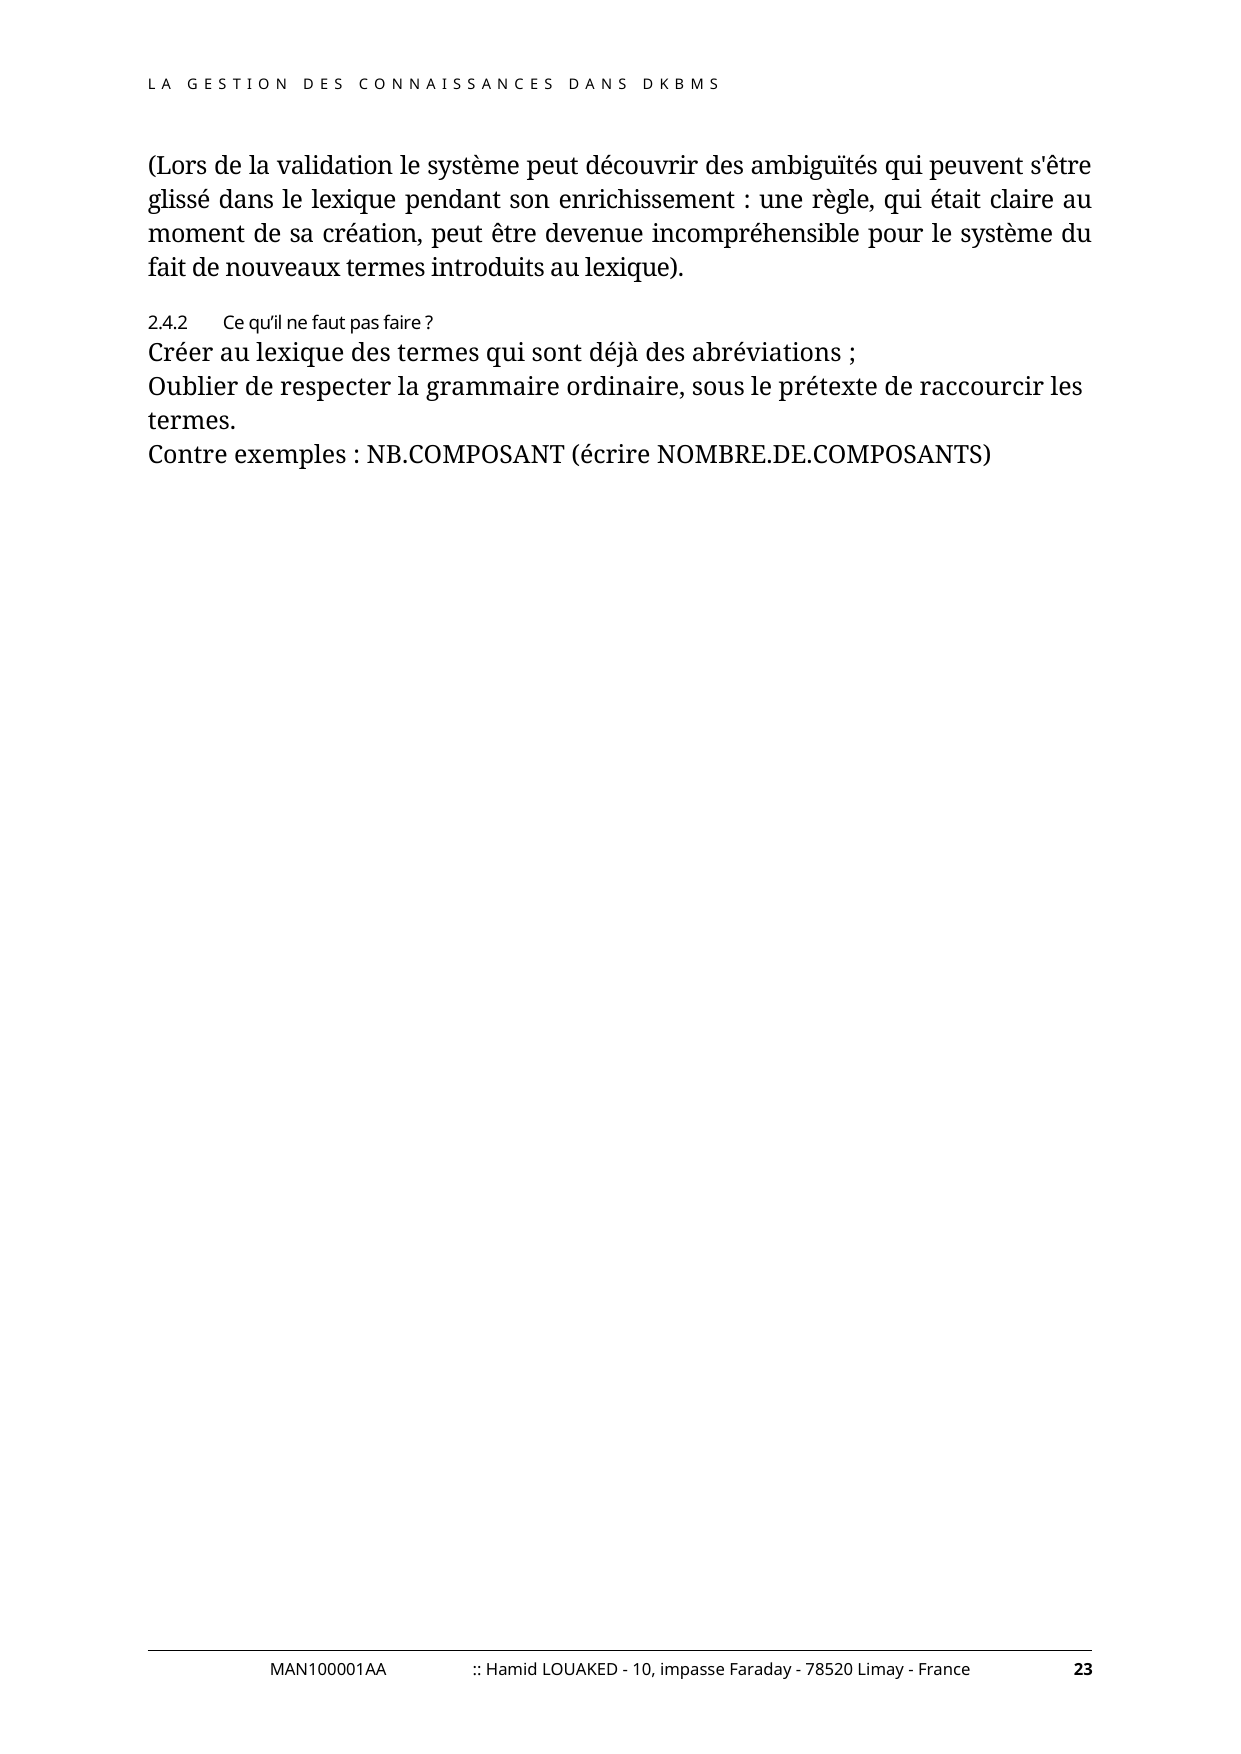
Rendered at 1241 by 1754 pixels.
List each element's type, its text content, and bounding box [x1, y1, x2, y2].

text Créer au lexique des termes qui sont déjà des abréviations ; [148, 334, 1092, 368]
text (Lors de la validation le système peut découvrir des ambiguïtés qui peuvent s'être glissé dans le lexique pendant son enrichissement : une règle, qui était claire au moment de sa création, peut être devenue incompréhensible pour le système du fait de nouveaux termes introduits au lexique). [148, 148, 1092, 284]
subtitle Ce qu’il ne faut pas faire ? [148, 309, 1092, 334]
text Oublier de respecter la grammaire ordinaire, sous le prétexte de raccourcir les termes. [148, 368, 1092, 437]
text Contre exemples : NB.COMPOSANT (écrire NOMBRE.DE.COMPOSANTS) [148, 437, 1092, 471]
